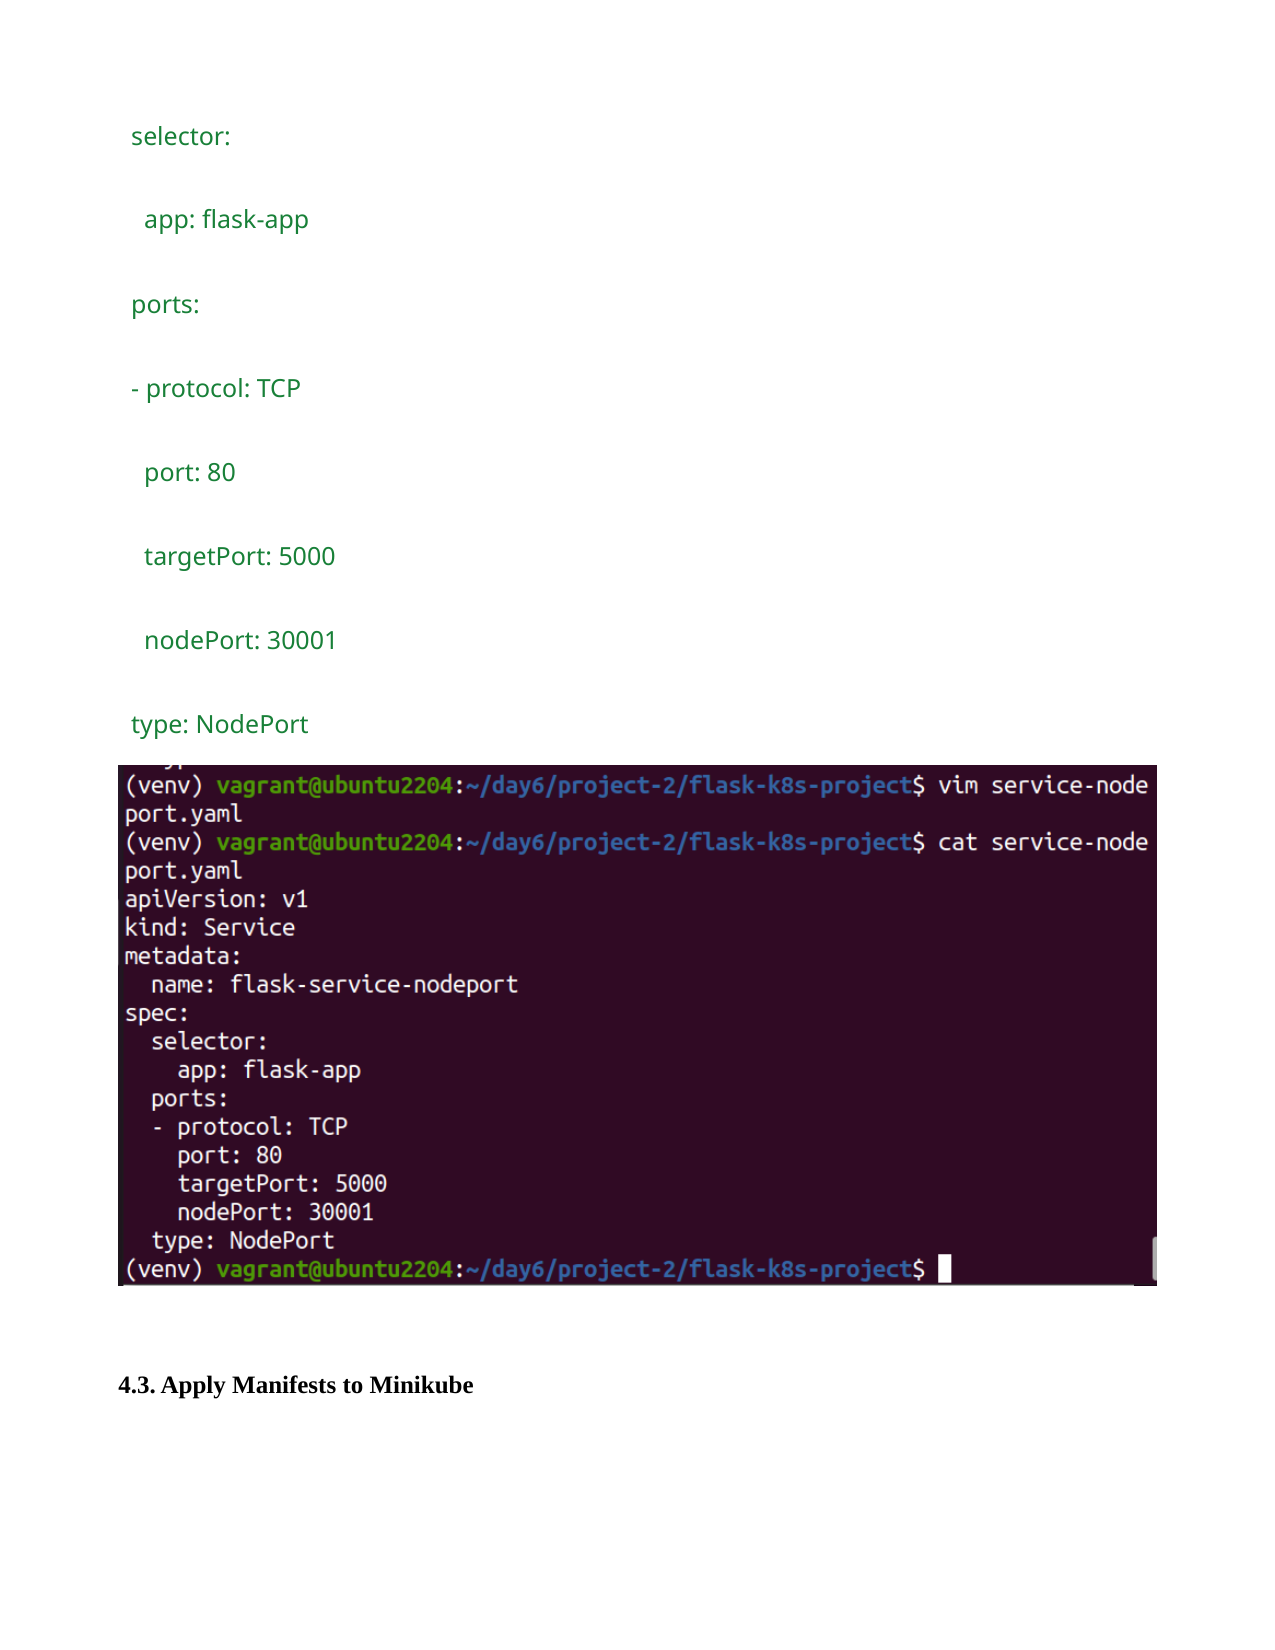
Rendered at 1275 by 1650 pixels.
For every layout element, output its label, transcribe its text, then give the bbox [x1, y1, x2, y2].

text selector: [118, 118, 1157, 152]
text app: flask-app [118, 202, 1157, 236]
text port: 80 [118, 454, 1157, 488]
text targetPort: 5000 [118, 538, 1157, 572]
text - protocol: TCP [118, 370, 1157, 404]
text 4.3. Apply Manifests to Minikube [118, 1370, 1157, 1399]
text ports: [118, 286, 1157, 320]
text type: NodePort [118, 707, 1157, 741]
text nodePort: 30001 [118, 622, 1157, 657]
picture [118, 765, 1157, 1286]
